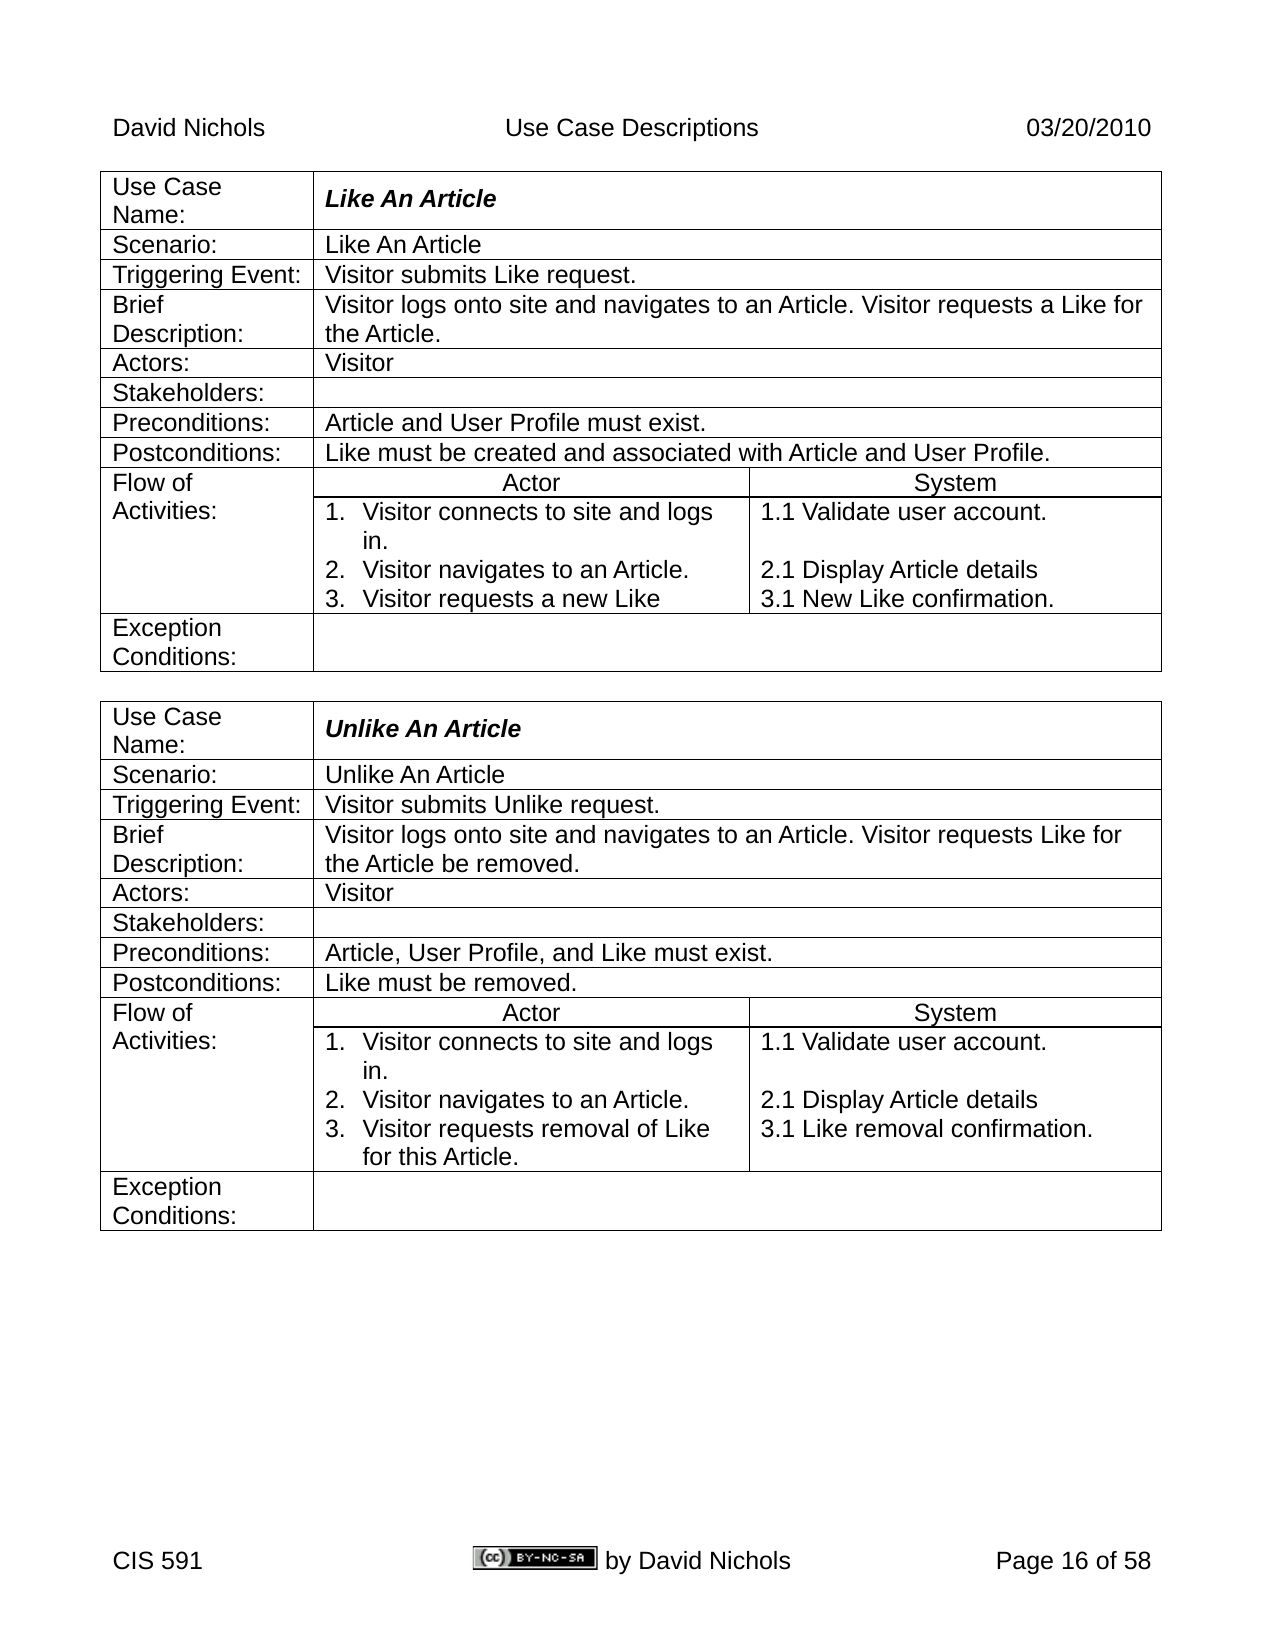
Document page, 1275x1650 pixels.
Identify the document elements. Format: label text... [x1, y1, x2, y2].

table_cell Actors: [101, 879, 313, 907]
table_cell Article and User Profile must exist. [314, 408, 1161, 437]
table_header Unlike An Article [314, 702, 1161, 759]
table_cell Visitor logs onto site and navigates to an Article. Visitor requests a Like for the Article. [314, 290, 1161, 347]
table_cell Stakeholders: [101, 908, 313, 937]
table_cell [314, 908, 1161, 937]
table_cell Scenario: [101, 760, 313, 789]
table_cell [314, 1172, 1161, 1230]
table_header Use Case Name: [101, 702, 313, 759]
table_cell System [750, 468, 1161, 496]
table_cell Triggering Event: [101, 260, 313, 289]
table_cell Like must be created and associated with Article and User Profile. [314, 438, 1161, 467]
table_cell Actors: [101, 349, 313, 377]
table_cell Visitor [314, 349, 1161, 377]
table_cell Unlike An Article [314, 760, 1161, 789]
table_cell System [750, 998, 1161, 1026]
table_cell Exception Conditions: [101, 1172, 313, 1230]
table_header Like An Article [314, 172, 1161, 229]
table_cell Preconditions: [101, 938, 313, 967]
table_cell 1.1 Validate user account. 2.1 Display Article details 3.1 New Like confirmation. [750, 498, 1161, 612]
table_cell Exception Conditions: [101, 614, 313, 671]
table_cell Visitor logs onto site and navigates to an Article. Visitor requests Like for the Article be removed. [314, 820, 1161, 877]
table_cell Flow of Activities: [101, 468, 313, 612]
table_cell 1.1 Validate user account. 2.1 Display Article details 3.1 Like removal confirmation. [750, 1028, 1161, 1171]
table_cell Article, User Profile, and Like must exist. [314, 938, 1161, 967]
table_cell Like An Article [314, 230, 1161, 259]
table_cell [314, 378, 1161, 407]
table_cell Visitor connects to site and logs in. Visitor navigates to an Article. Visitor requests removal of Like for this Article. [314, 1028, 749, 1171]
table_cell Triggering Event: [101, 790, 313, 819]
table_cell [314, 614, 1161, 671]
table_cell Brief Description: [101, 290, 313, 347]
table_cell Actor [314, 998, 749, 1026]
table_cell Postconditions: [101, 438, 313, 467]
table_cell Scenario: [101, 230, 313, 259]
table_cell Postconditions: [101, 968, 313, 997]
table_cell Preconditions: [101, 408, 313, 437]
table_cell Visitor connects to site and logs in. Visitor navigates to an Article. Visitor requests a new Like [314, 498, 749, 612]
table_cell Brief Description: [101, 820, 313, 877]
table_cell Visitor submits Unlike request. [314, 790, 1161, 819]
table_cell Visitor submits Like request. [314, 260, 1161, 289]
table_cell Like must be removed. [314, 968, 1161, 997]
table_header Use Case Name: [101, 172, 313, 229]
table_cell Actor [314, 468, 749, 496]
table_cell Visitor [314, 879, 1161, 907]
table_cell Stakeholders: [101, 378, 313, 407]
picture [472, 1546, 598, 1570]
table_cell Flow of Activities: [101, 998, 313, 1171]
